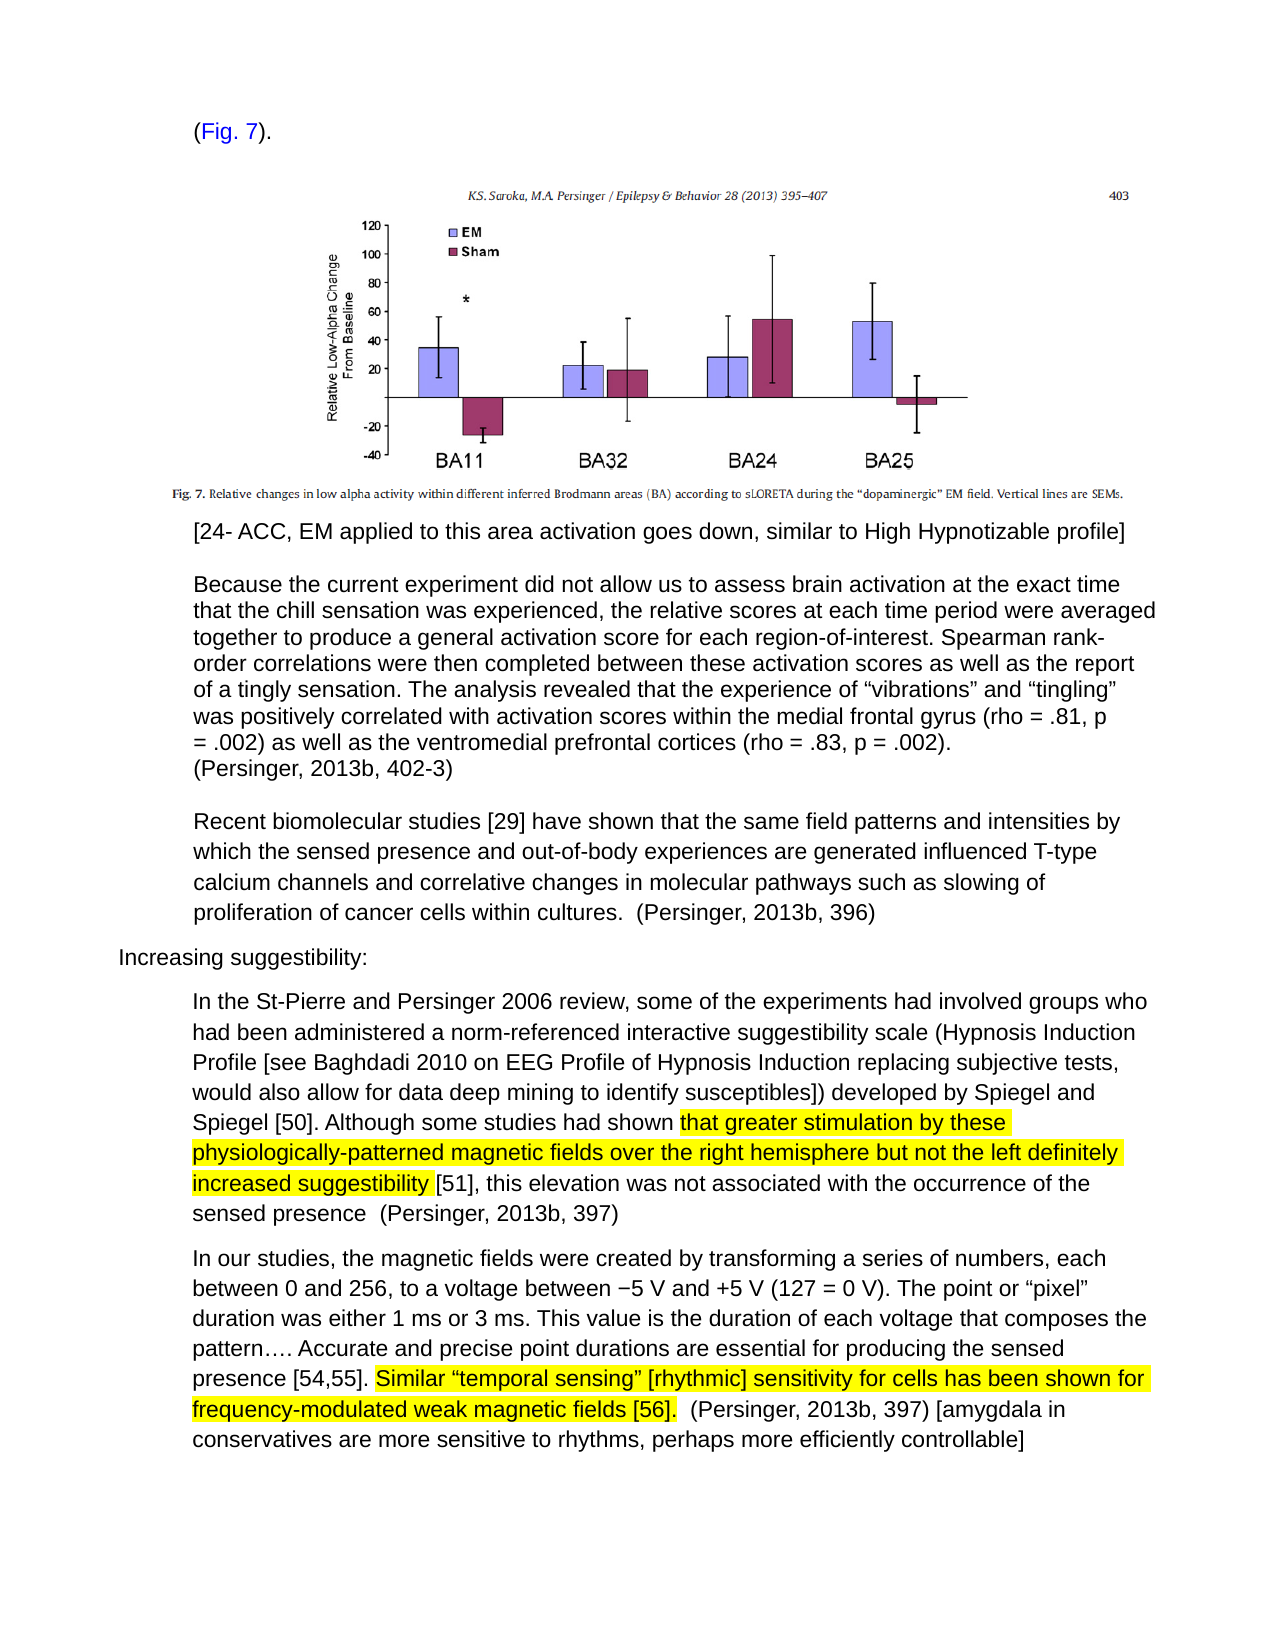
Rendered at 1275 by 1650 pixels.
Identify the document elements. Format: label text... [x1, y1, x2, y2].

text In our studies, the magnetic fields were created by transforming a series of numbers, each between 0 and 256, to a voltage between −5 V and +5 V (127 = 0 V). The point or “pixel” duration was either 1 ms or 3 ms. This value is the duration of each voltage that composes the pattern…. Accurate and precise point durations are essential for producing the sensed presence [54,55]. Similar “temporal sensing” [rhythmic] sensitivity for cells has been shown for frequency-modulated weak magnetic fields [56]. (Persinger, 2013b, 397) [amygdala in conservatives are more sensitive to rhythms, perhaps more efficiently controllable] [192, 1244, 1157, 1452]
picture [145, 170, 1130, 519]
text [24- ACC, EM applied to this area activation goes down, similar to High Hypnotizable profile] [193, 171, 1157, 544]
text In the St-Pierre and Persinger 2006 review, some of the experiments had involved groups who had been administered a norm-referenced interactive suggestibility scale (Hypnosis Induction Profile [see Baghdadi 2010 on EEG Profile of Hypnosis Induction replacing subjective tests, would also allow for data deep mining to identify susceptibles]) developed by Spiegel and Spiegel [50]. Although some studies had shown that greater stimulation by these physiologically-patterned magnetic fields over the right hemisphere but not the left definitely increased suggestibility [51], this elevation was not associated with the occurrence of the sensed presence (Persinger, 2013b, 397) [192, 988, 1157, 1226]
text Recent biomolecular studies [29] have shown that the same field patterns and intensities by which the sensed presence and out-of-body experiences are generated influenced T-type calcium channels and correlative changes in molecular pathways such as slowing of proliferation of cancer cells within cultures. (Persinger, 2013b, 396) [193, 808, 1157, 925]
text (Persinger, 2013b, 402-3) [193, 755, 1157, 782]
text Increasing suggestibility: [118, 943, 1157, 970]
text Because the current experiment did not allow us to assess brain activation at the exact time that the chill sensation was experienced, the relative scores at each time period were averaged together to produce a general activation score for each region-of-interest. Spearman rank-order correlations were then completed between these activation scores as well as the report of a tingly sensation. The analysis revealed that the experience of “vibrations” and “tingling” was positively correlated with activation scores within the medial frontal gyrus (rho = .81, p = .002) as well as the ventromedial prefrontal cortices (rho = .83, p = .002). [193, 571, 1157, 755]
text (Fig. 7). [193, 118, 1157, 144]
